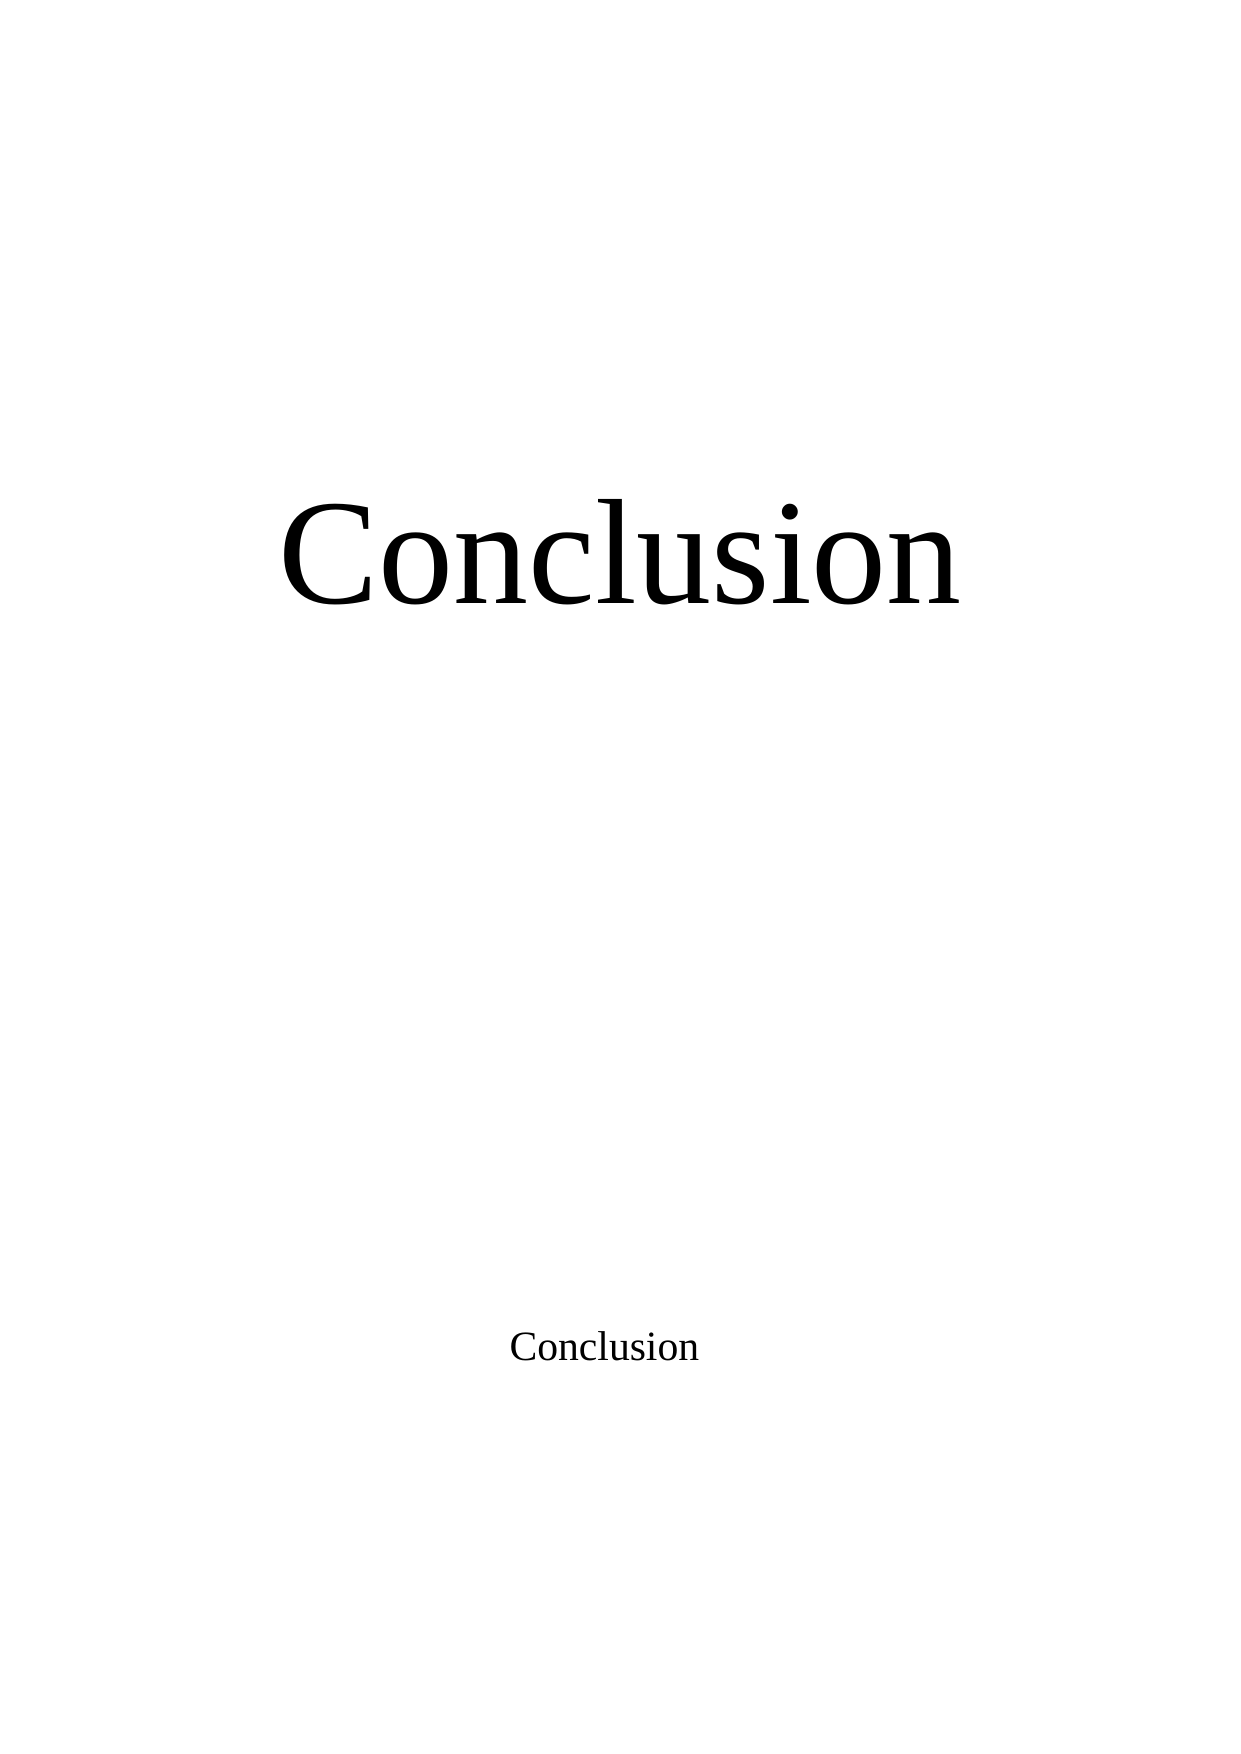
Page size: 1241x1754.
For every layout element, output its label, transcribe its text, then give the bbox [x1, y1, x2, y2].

text Conclusion [118, 1321, 1122, 1369]
text Conclusion [118, 463, 1122, 636]
